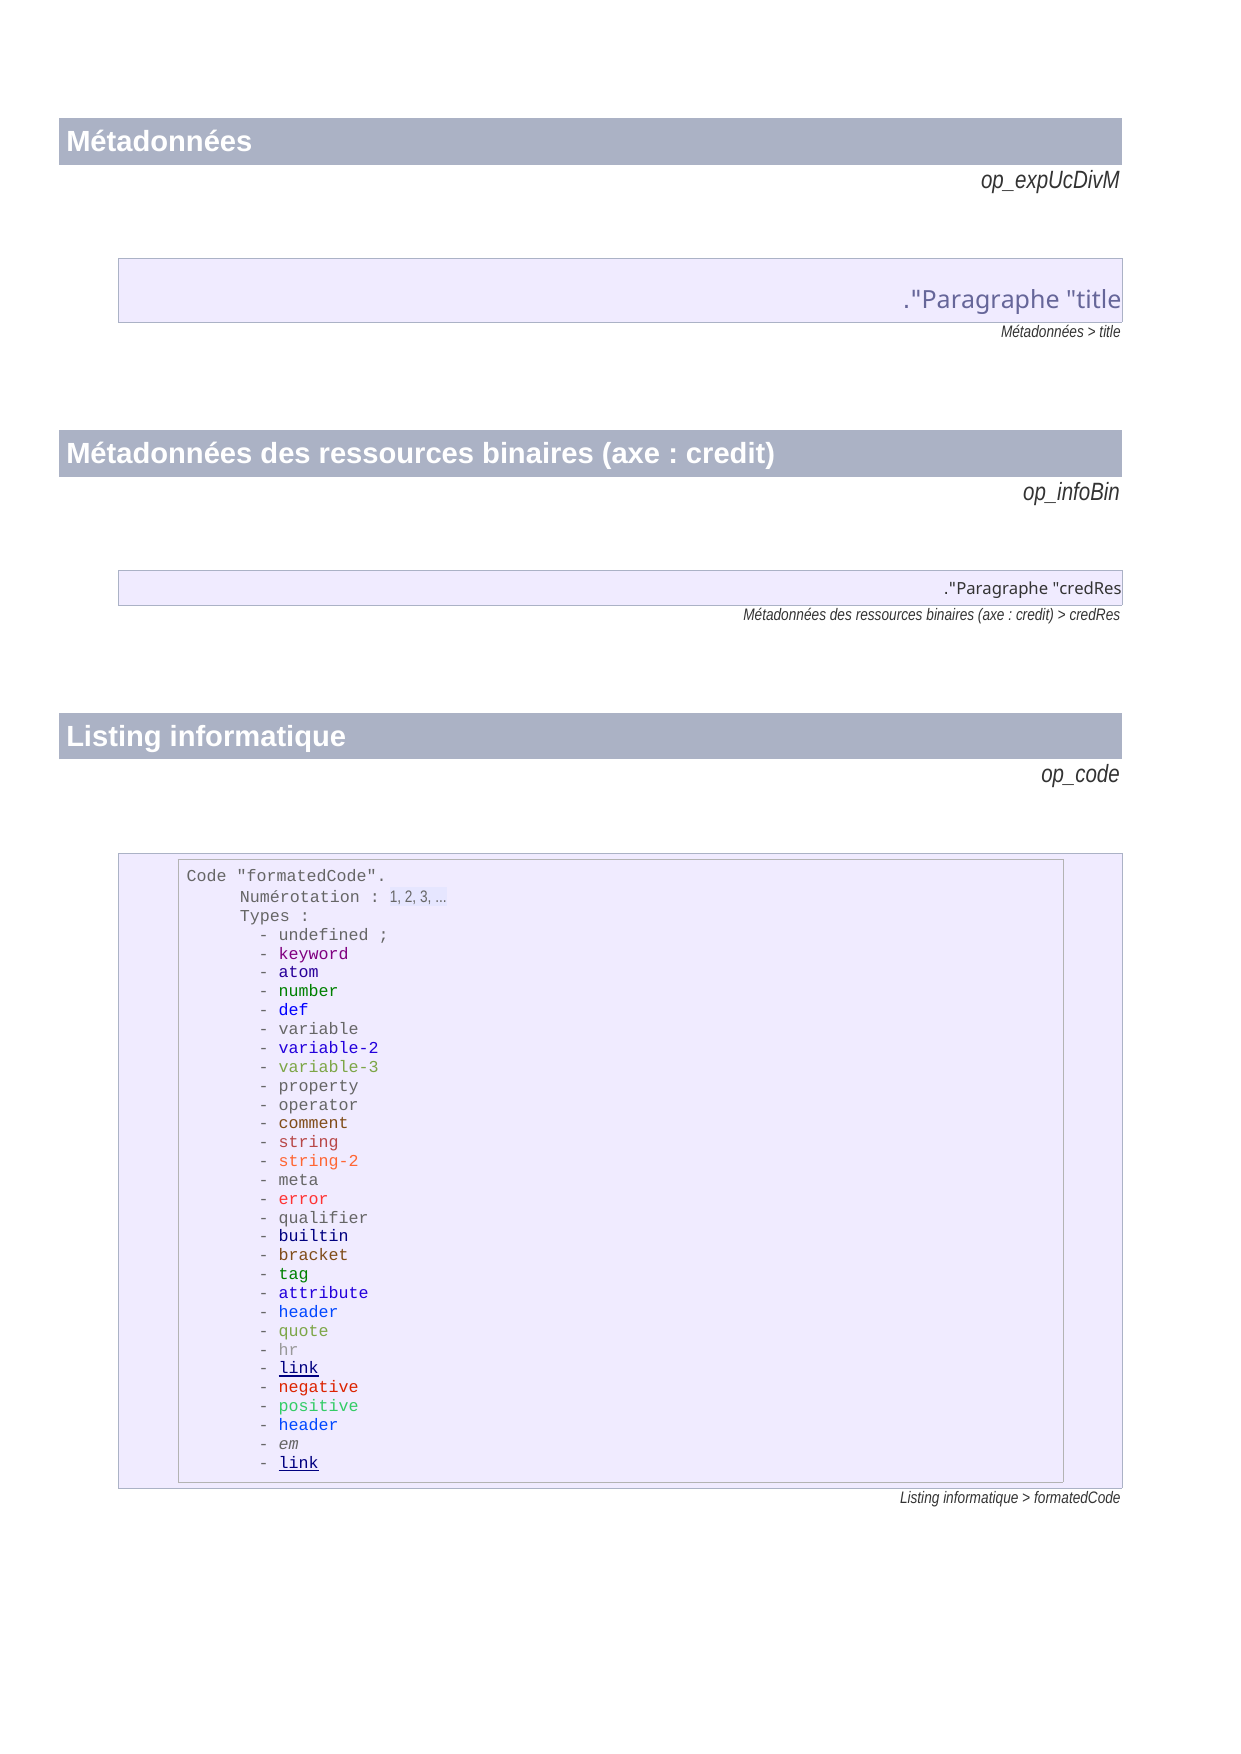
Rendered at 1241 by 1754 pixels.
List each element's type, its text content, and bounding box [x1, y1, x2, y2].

title Métadonnées [60, 119, 1122, 164]
title Métadonnées des ressources binaires (axe : credit) > credRes [118, 606, 1122, 624]
title Métadonnées > title [118, 323, 1122, 341]
table_header Paragraphe "title". [119, 259, 1122, 322]
subtitle op_infoBin [118, 477, 1122, 505]
subtitle op_code [118, 759, 1122, 788]
title Listing informatique [60, 714, 1122, 758]
table_header Code "formatedCode". Numérotation : 1, 2, 3, ... Types : - undefined ; - keyword - atom - number - def - variable - variable-2 - variable-3 - property - operator - comment - string - string-2 - meta - error - qualifier - builtin - bracket - tag - attribute - header - quote - hr - link - negative - positive - header - em - link [119, 854, 1122, 1488]
title Listing informatique > formatedCode [118, 1489, 1122, 1507]
table_header Paragraphe "credRes". [119, 571, 1122, 605]
subtitle op_expUcDivM [118, 165, 1122, 193]
title Métadonnées des ressources binaires (axe : credit) [60, 431, 1122, 476]
